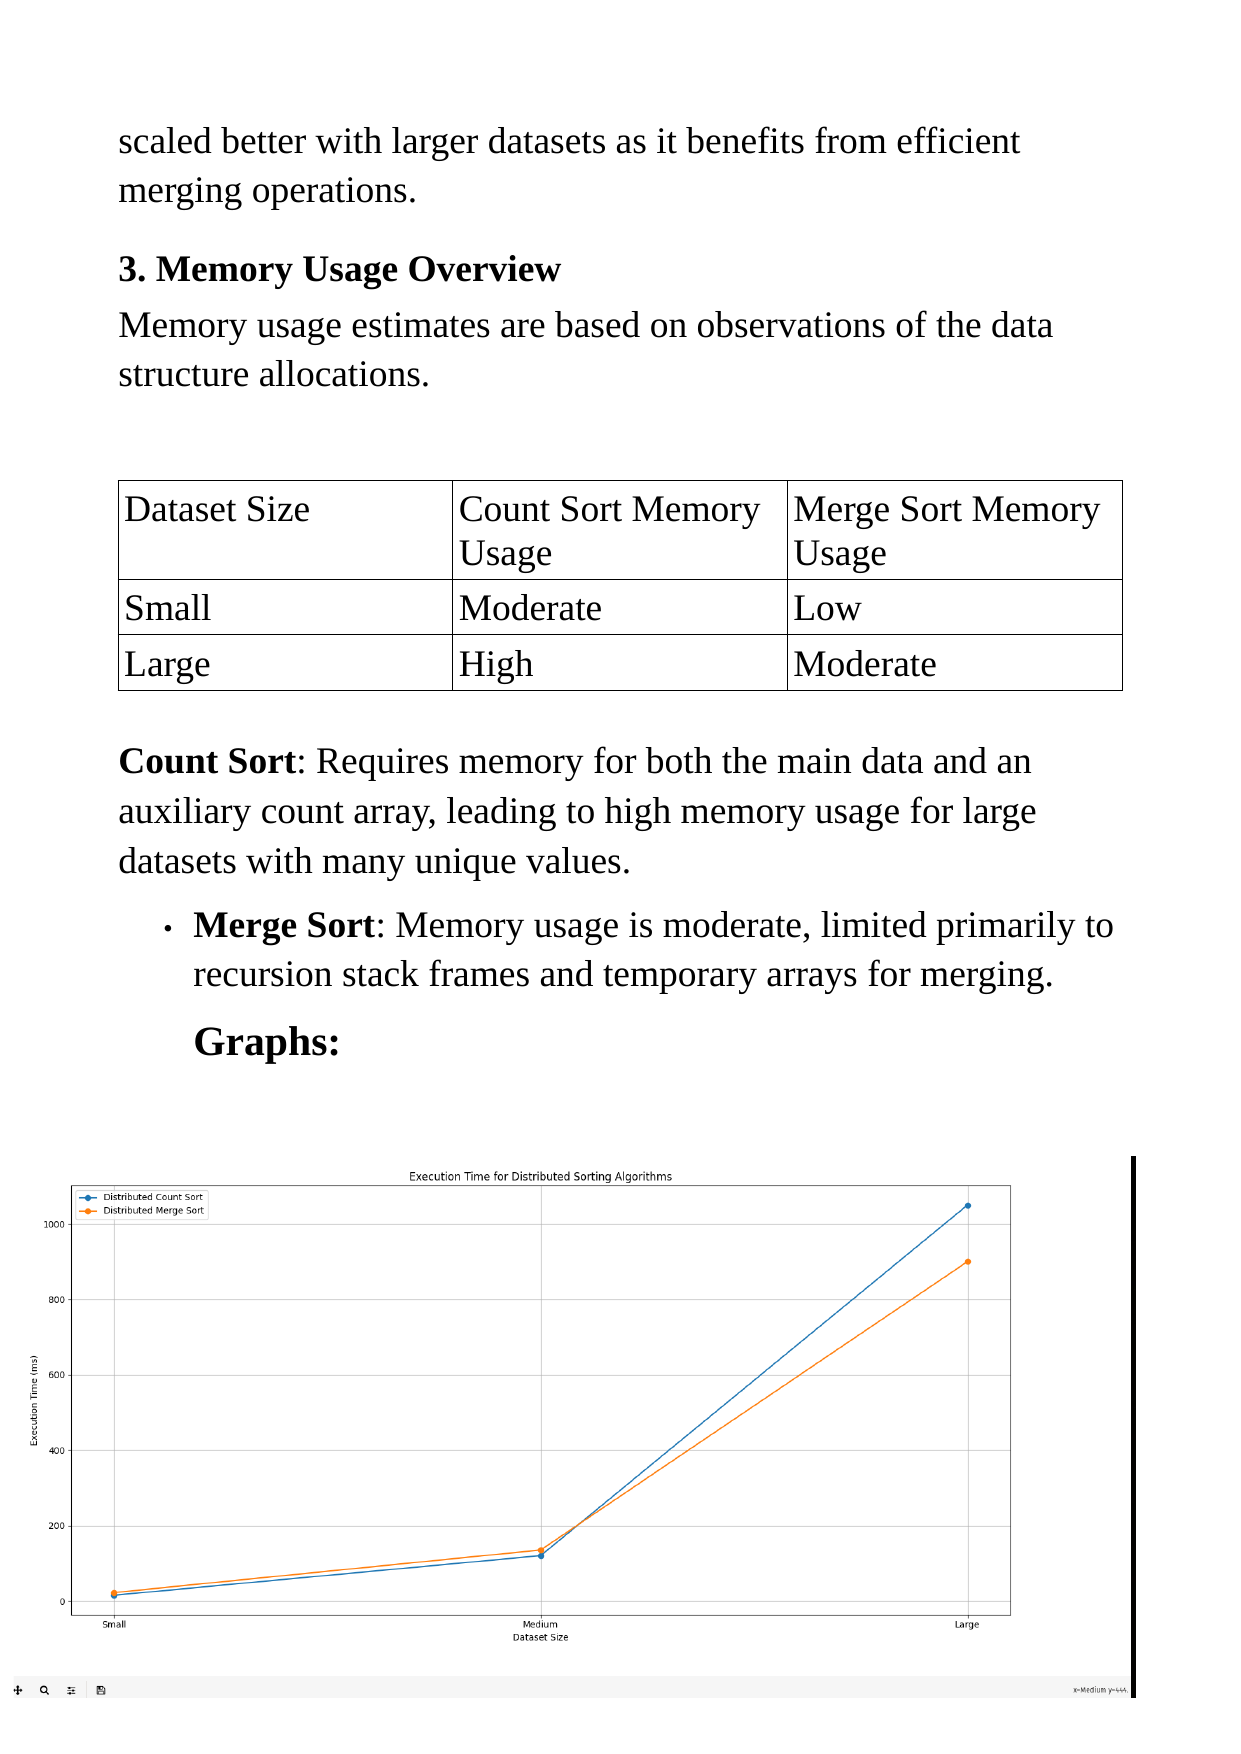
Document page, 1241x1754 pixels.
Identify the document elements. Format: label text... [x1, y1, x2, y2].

list ­ [164, 1086, 1122, 1129]
table_cell Large [119, 635, 452, 690]
table_header Dataset Size [119, 481, 452, 579]
table_cell Moderate [788, 635, 1122, 690]
table_header Merge Sort Memory Usage [788, 481, 1122, 579]
text Count Sort: Requires memory for both the main data and an auxiliary count array, leading to high memory usage for large datasets with many unique values. [118, 739, 1122, 881]
list Graphs: [164, 1016, 1122, 1064]
text Memory usage estimates are based on observations of the data structure allocations.­ [118, 302, 1122, 395]
table_cell Moderate [453, 580, 787, 634]
text scaled better with larger datasets as it benefits from efficient merging operations. [118, 118, 1122, 211]
subtitle 3. Memory Usage Overview [118, 246, 1122, 289]
list Merge Sort: Memory usage is moderate, limited primarily to recursion stack frames and temporary arrays for merging. [164, 902, 1122, 995]
picture [13, 1156, 1136, 1698]
table_cell Small [119, 580, 452, 634]
table_cell High [453, 635, 787, 690]
table_header Count Sort Memory Usage [453, 481, 787, 579]
table_cell Low [788, 580, 1122, 634]
